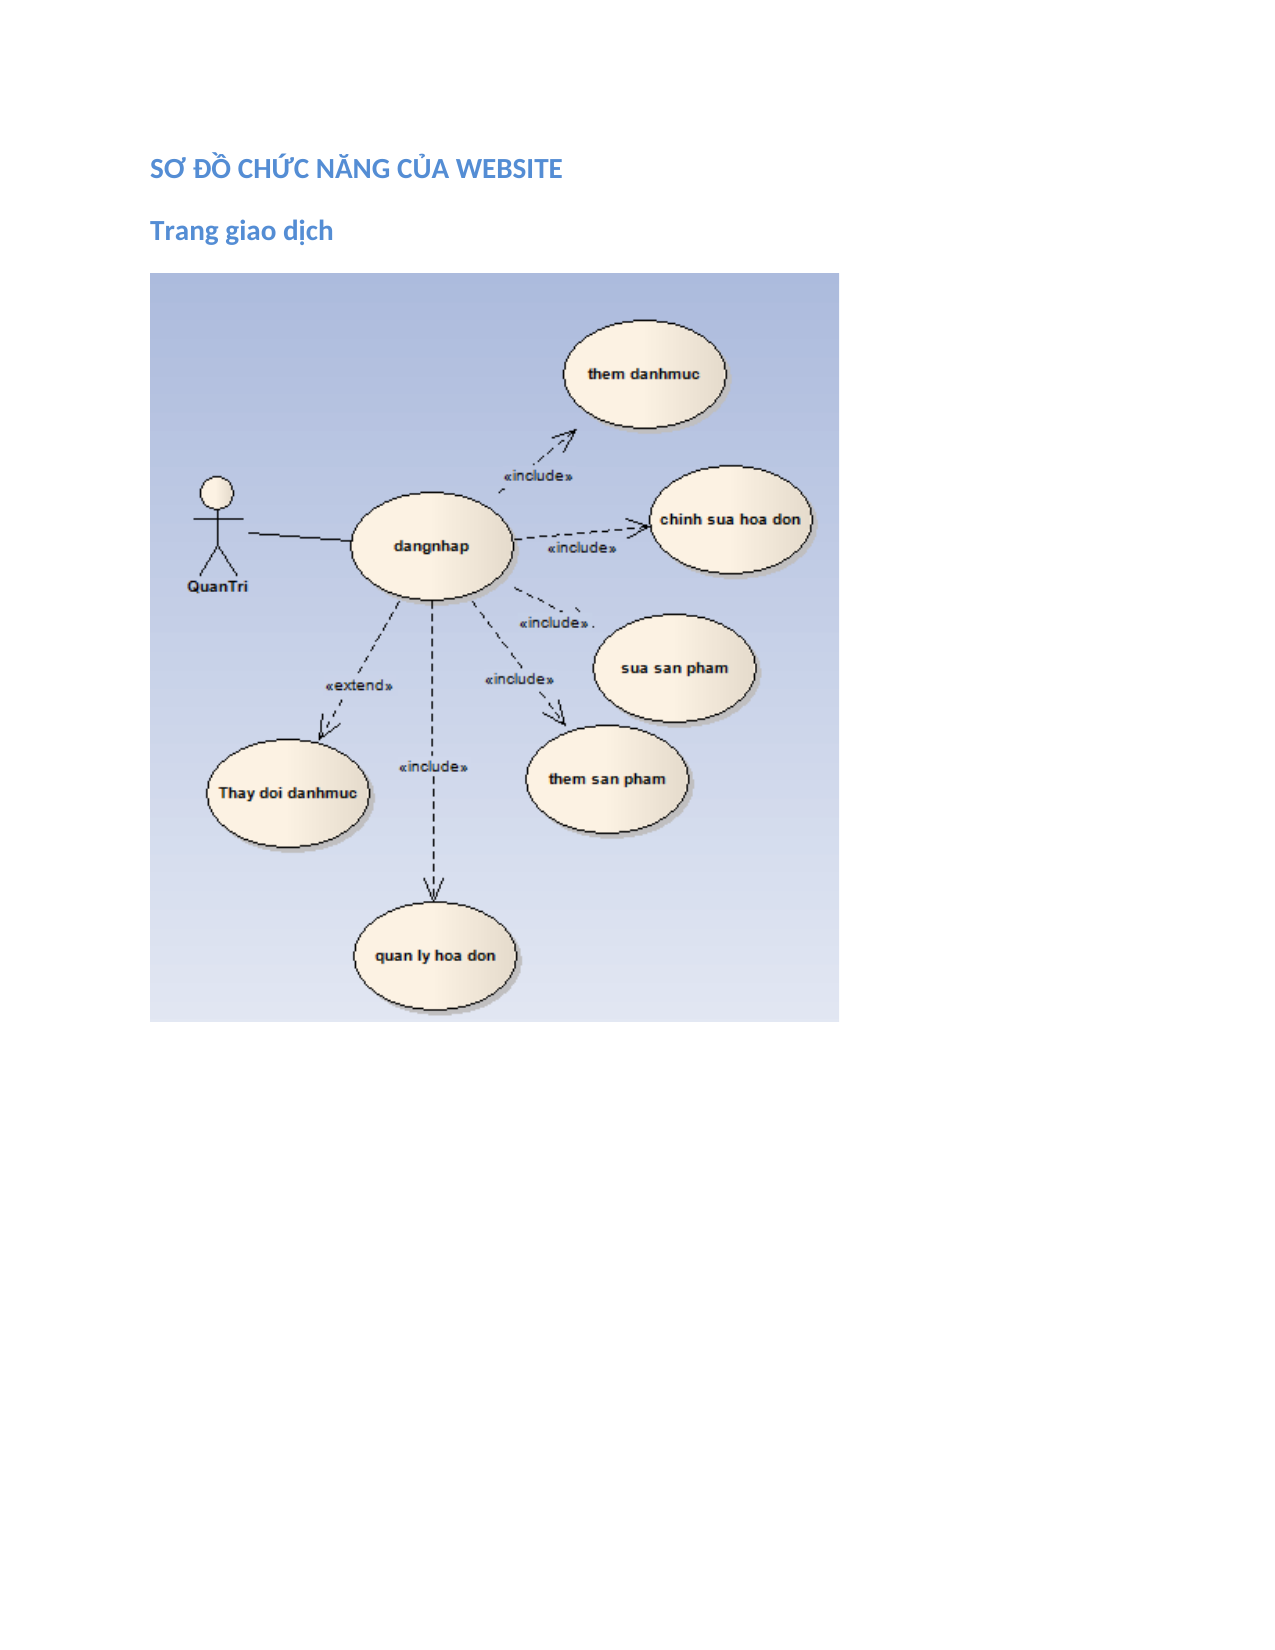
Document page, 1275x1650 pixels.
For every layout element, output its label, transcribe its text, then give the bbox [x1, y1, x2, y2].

text Trang giao dịch [150, 212, 1125, 247]
text SƠ ĐỒ CHỨC NĂNG CỦA WEBSITE [150, 150, 1125, 186]
